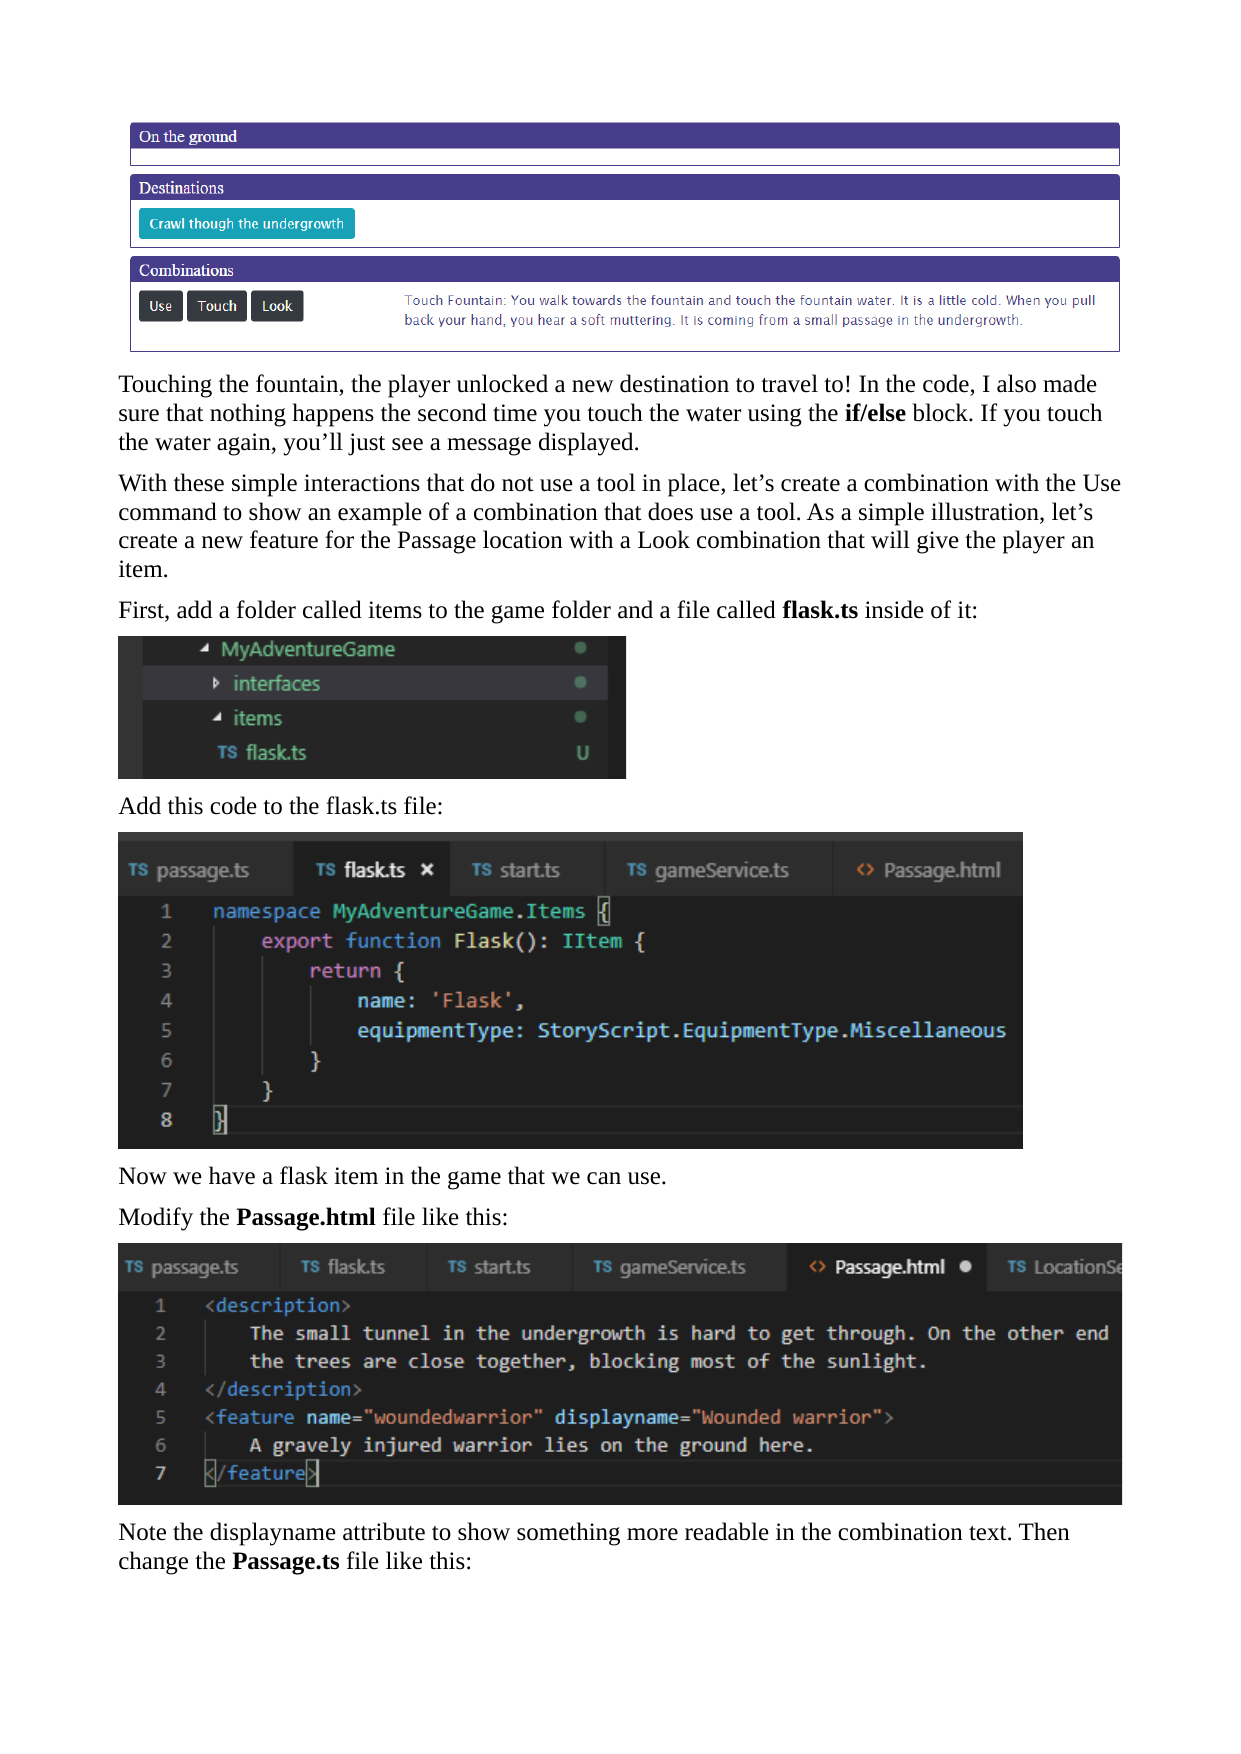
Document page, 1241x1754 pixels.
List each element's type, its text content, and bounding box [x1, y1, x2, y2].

text Touching the fountain, the player unlocked a new destination to travel to! In the code, I also made sure that nothing happens the second time you touch the water using the if/else block. If you touch the water again, you’ll just see a message displayed. [118, 369, 1122, 455]
text Modify the Passage.html file like this: [118, 1202, 1122, 1231]
text Note the displayname attribute to show something more readable in the combination text. Then change the Passage.ts file like this: [118, 1517, 1122, 1574]
text First, add a folder called items to the game folder and a file called flask.ts inside of it: [118, 595, 1122, 624]
text With these simple interactions that do not use a tool in place, let’s create a combination with the Use command to show an example of a combination that does use a tool. As a simple illustration, let’s create a new feature for the Passage location with a Look combination that will give the player an item. [118, 468, 1122, 583]
text Add this code to the flask.ts file: [118, 791, 1122, 820]
text Now we have a flask item in the game that we can use. [118, 1161, 1122, 1189]
